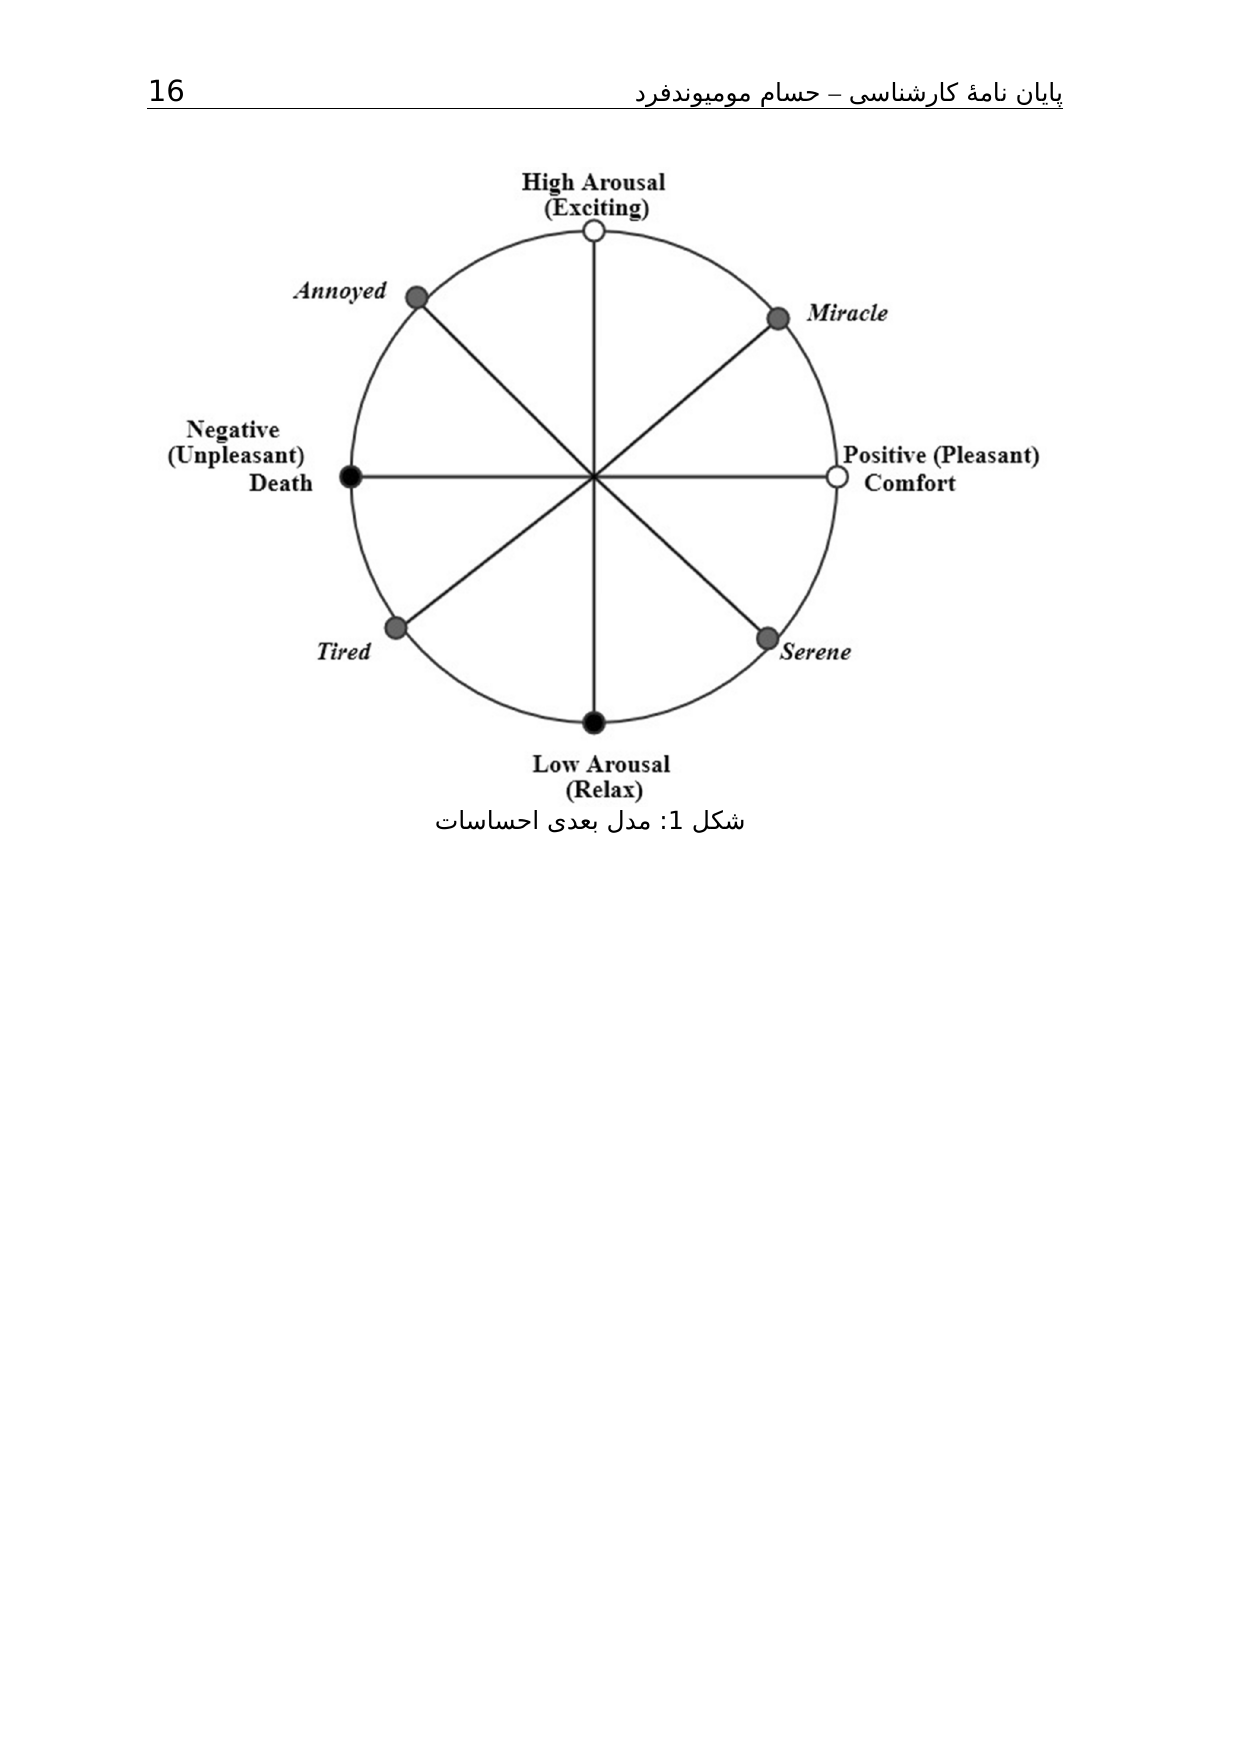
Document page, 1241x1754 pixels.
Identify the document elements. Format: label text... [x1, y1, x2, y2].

picture [158, 167, 1047, 807]
text شکل 1: مدل بعدی احساسات [141, 167, 1039, 835]
